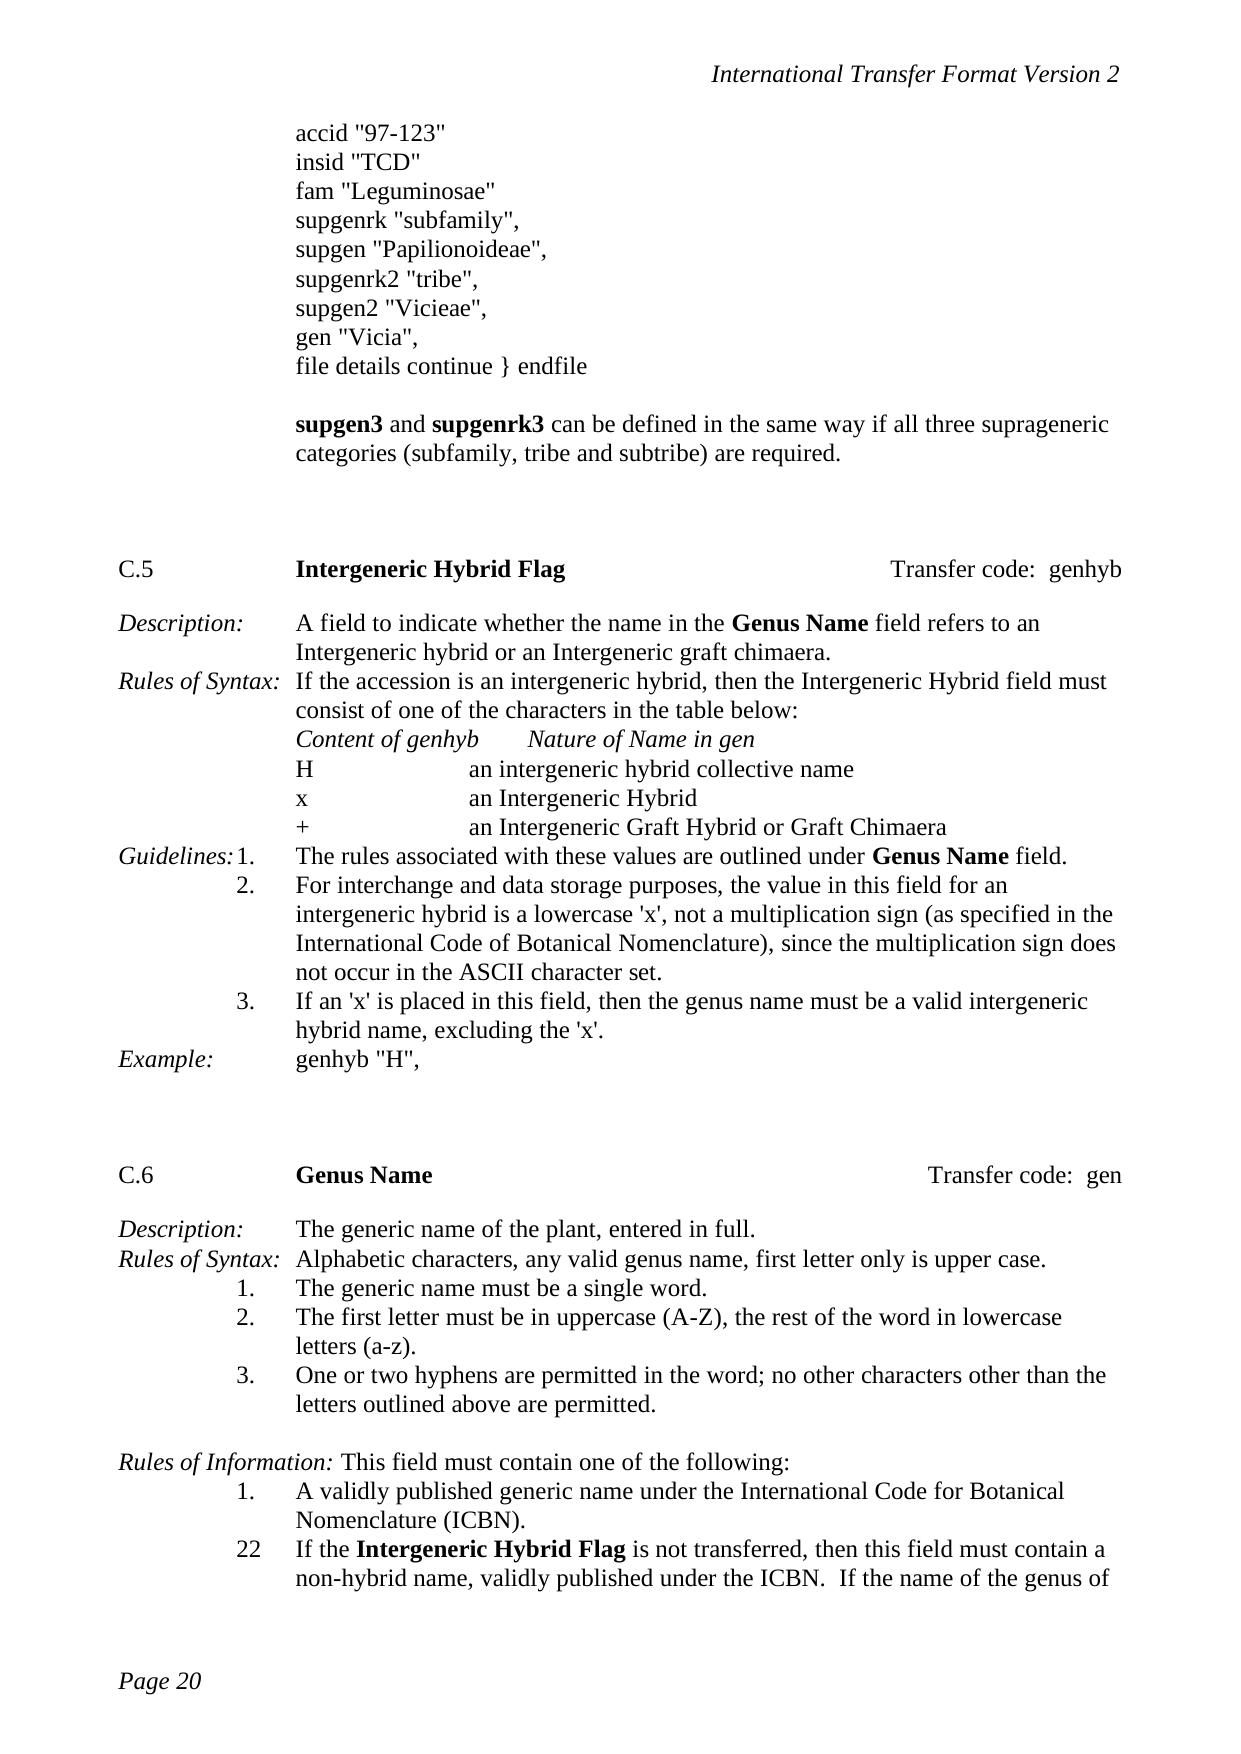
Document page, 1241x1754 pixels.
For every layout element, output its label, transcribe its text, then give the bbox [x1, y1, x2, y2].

text Description: A field to indicate whether the name in the Genus Name field refers to an Intergeneric hybrid or an Intergeneric graft chimaera. [118, 608, 1122, 666]
text gen "Vicia", [295, 322, 1122, 351]
text 22 If the Intergeneric Hybrid Flag is not transferred, then this field must contain a non‑hybrid name, validly published under the ICBN. If the name of the genus of [236, 1534, 1122, 1592]
text 1. A validly published generic name under the International Code for Botanical Nomenclature (ICBN). [236, 1476, 1122, 1534]
text C.6 Genus Name Transfer code: gen [118, 1160, 1122, 1189]
text supgenrk2 "tribe", [295, 263, 1122, 292]
text 3. If an 'x' is placed in this field, then the genus name must be a valid intergeneric hybrid name, excluding the 'x'. [236, 986, 1122, 1044]
text 2. The first letter must be in uppercase (A‑Z), the rest of the word in lowercase letters (a‑z). [236, 1302, 1122, 1360]
text supgenrk "subfamily", [295, 205, 1122, 234]
text C.5 Intergeneric Hybrid Flag Transfer code: genhyb [118, 554, 1122, 583]
text + an Intergeneric Graft Hybrid or Graft Chimaera [118, 812, 1122, 841]
text fam "Leguminosae" [295, 176, 1122, 205]
text Example: genhyb "H", [118, 1044, 1122, 1073]
text Rules of Syntax: Alphabetic characters, any valid genus name, first letter only is upper case. [118, 1243, 1122, 1272]
text accid "97-123" [295, 118, 1122, 147]
text 2. For interchange and data storage purposes, the value in this field for an intergeneric hybrid is a lowercase 'x', not a multiplication sign (as specified in the International Code of Botanical Nomenclature), since the multiplication sign does not occur in the ASCII character set. [236, 870, 1122, 986]
text supgen3 and supgenrk3 can be defined in the same way if all three suprageneric categories (subfamily, tribe and subtribe) are required. [295, 409, 1122, 467]
text 1. The generic name must be a single word. [236, 1272, 1122, 1302]
text insid "TCD" [295, 147, 1122, 176]
text Description: The generic name of the plant, entered in full. [118, 1214, 1122, 1243]
text supgen "Papilionoideae", [295, 234, 1122, 263]
text Rules of Syntax: If the accession is an intergeneric hybrid, then the Intergeneric Hybrid field must consist of one of the characters in the table below: [118, 666, 1122, 724]
text x an Intergeneric Hybrid [118, 782, 1122, 812]
text 3. One or two hyphens are permitted in the word; no other characters other than the letters outlined above are permitted. [236, 1360, 1122, 1418]
text H an intergeneric hybrid collective name [118, 753, 1122, 782]
text Rules of Information: This field must contain one of the following: [118, 1447, 1122, 1476]
text Content of genhyb Nature of Name in gen [118, 724, 1122, 753]
text supgen2 "Vicieae", [295, 292, 1122, 322]
text file details continue } endfile [295, 351, 1122, 380]
text Guidelines: 1. The rules associated with these values are outlined under Genus Name field. [118, 841, 1122, 870]
